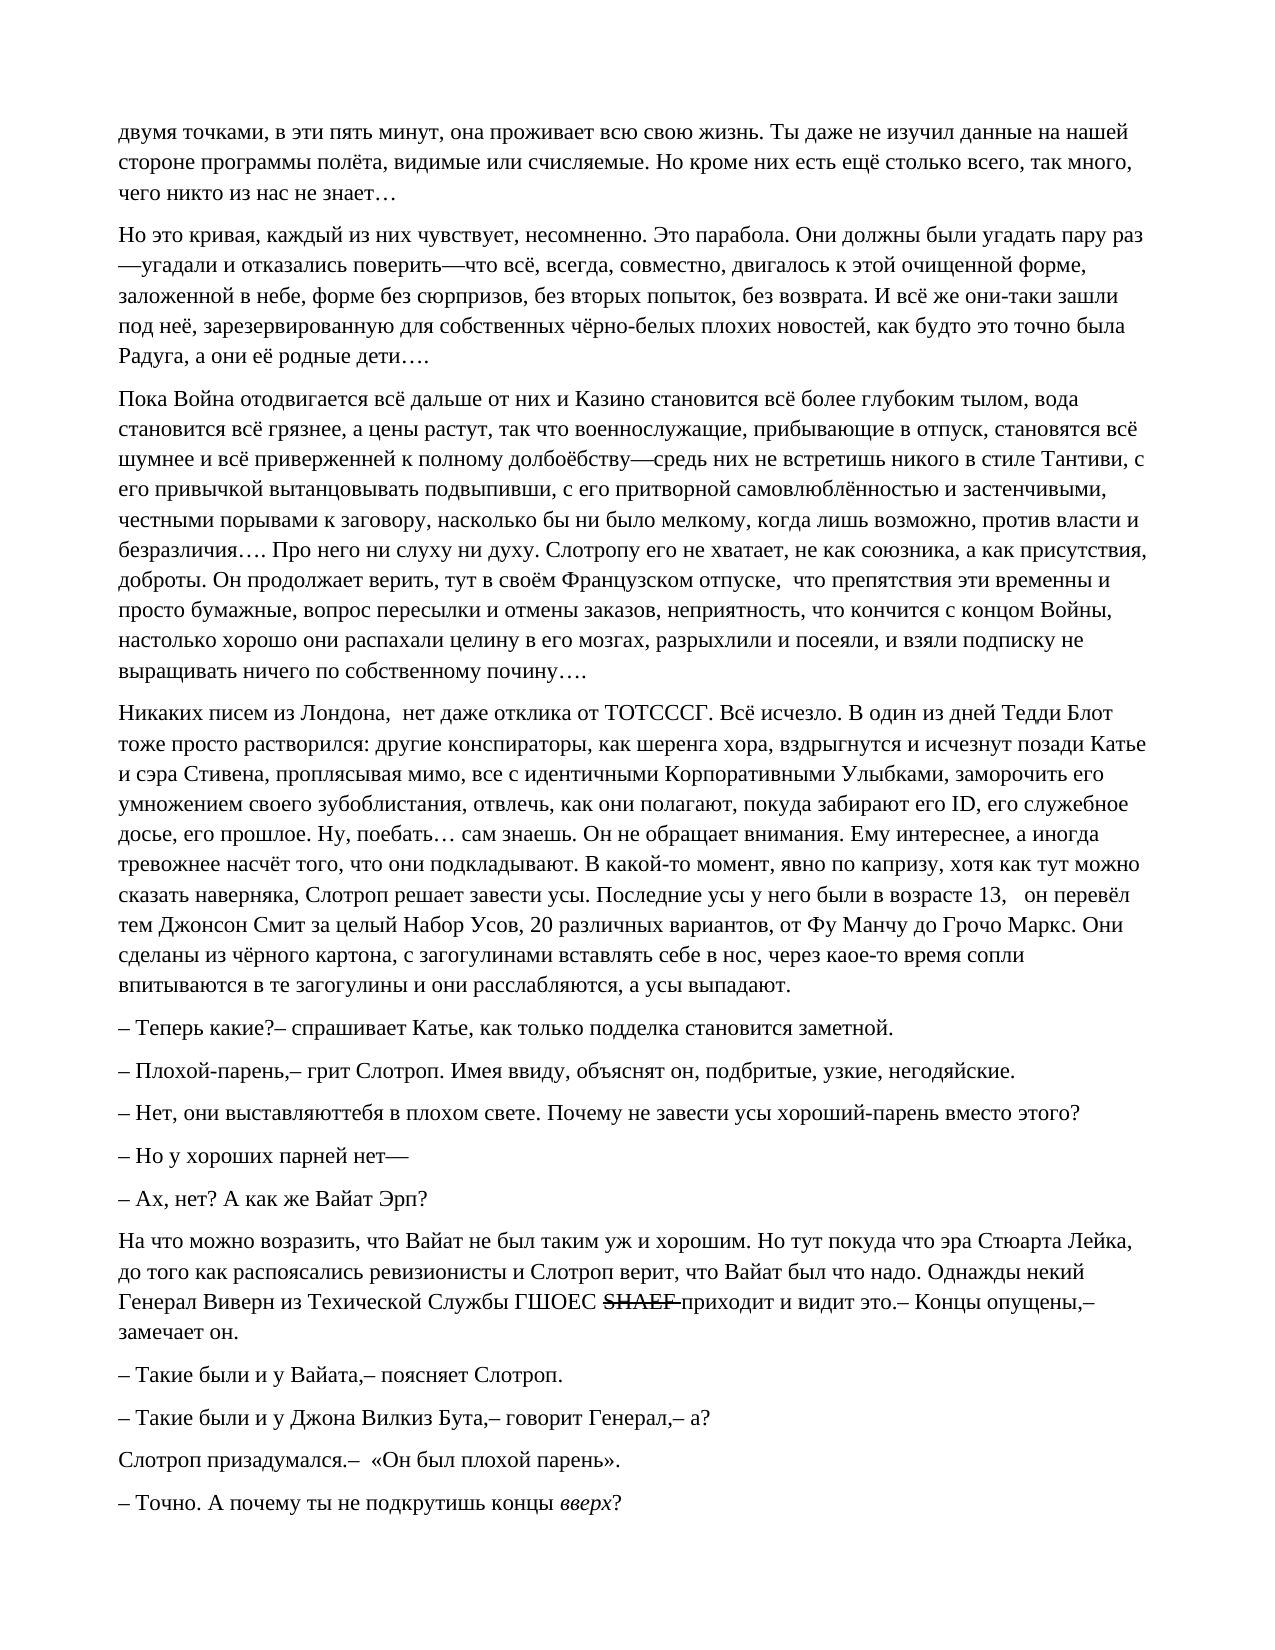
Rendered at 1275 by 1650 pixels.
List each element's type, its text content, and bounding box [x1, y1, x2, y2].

text На что можно возразить, что Вайат не был таким уж и хорошим. Но тут покуда что эра Стюарта Лейка, до того как распоясались ревизионисты и Слотроп верит, что Вайат был что надо. Однажды некий Генерал Виверн из Техической Службы ГШОЕС SHAEF приходит и видит это.– Концы опущены,– замечает он. [118, 1227, 1157, 1344]
text – Ах, нет? А как же Вайат Эрп? [118, 1185, 1157, 1211]
text Но это кривая, каждый из них чувствует, несомненно. Это парабола. Они должны были угадать пару раз—угадали и отказались поверить—что всё, всегда, совместно, двигалось к этой очищенной форме, заложенной в небе, форме без сюрпризов, без вторых попыток, без возврата. И всё же они-таки зашли под неё, зарезервированную для собственных чёрно-белых плохих новостей, как будто это точно была Радуга, а они её родные дети…. [118, 221, 1157, 368]
text Никаких писем из Лондона, нет даже отклика от ТОТСССГ. Всё исчезло. В один из дней Тедди Блот тоже просто растворился: другие конспираторы, как шеренга хора, вздрыгнутся и исчезнут позади Катье и сэра Стивена, проплясывая мимо, все с идентичными Корпоративными Улыбками, заморочить его умножением своего зубоблистания, отвлечь, как они полагают, покуда забирают его ID, его служебное досье, его прошлое. Ну, поебать… сам знаешь. Он не обращает внимания. Ему интереснее, а иногда тревожнее насчёт того, что они подкладывают. В какой-то момент, явно по капризу, хотя как тут можно сказать наверняка, Слотроп решает завести усы. Последние усы у него были в возрасте 13, он перевёл тем Джонсон Смит за целый Набор Усов, 20 различных вариантов, от Фу Манчу до Грочо Маркс. Они сделаны из чёрного картона, с загогулинами вставлять себе в нос, через каое-то время сопли впитываются в те загогулины и они расслабляются, а усы выпадают. [118, 699, 1157, 998]
text – Такие были и у Джона Вилкиз Бута,– говорит Генерал,– а? [118, 1403, 1157, 1430]
text – Нет, они выставляюттебя в плохом свете. Почему не завести усы хороший-парень вместо этого? [118, 1099, 1157, 1126]
text – Теперь какие?– спрашивает Катье, как только подделка становится заметной. [118, 1014, 1157, 1040]
text – Такие были и у Вайата,– поясняет Слотроп. [118, 1361, 1157, 1387]
text – Плохой-парень,– грит Слотроп. Имея ввиду, объяснят он, подбритые, узкие, негодяйские. [118, 1057, 1157, 1083]
text – Но у хороших парней нет— [118, 1142, 1157, 1168]
text – Точно. А почему ты не подкрутишь концы вверх? [118, 1489, 1157, 1515]
text Слотроп призадумался.– «Он был плохой парень». [118, 1446, 1157, 1473]
text двумя точками, в эти пять минут, она проживает всю свою жизнь. Ты даже не изучил данные на нашей стороне программы полёта, видимые или счисляемые. Но кроме них есть ещё столько всего, так много, чего никто из нас не знает… [118, 118, 1157, 205]
text Пока Война отодвигается всё дальше от них и Казино становится всё более глубоким тылом, вода становится всё грязнее, а цены растут, так что военнослужащие, прибывающие в отпуск, становятся всё шумнее и всё приверженней к полному долбоёбству—средь них не встретишь никого в стиле Тантиви, с его привычкой вытанцовывать подвыпивши, с его притворной самовлюблённостью и застенчивыми, честными порывами к заговору, насколько бы ни было мелкому, когда лишь возможно, против власти и безразличия…. Про него ни слуху ни духу. Слотропу его не хватает, не как союзника, а как присутствия, доброты. Он продолжает верить, тут в своём Французском отпуске, что препятствия эти временны и просто бумажные, вопрос пересылки и отмены заказов, неприятность, что кончится с концом Войны, настолько хорошо они распахали целину в его мозгах, разрыхлили и посеяли, и взяли подписку не выращивать ничего по собственному почину…. [118, 385, 1157, 683]
